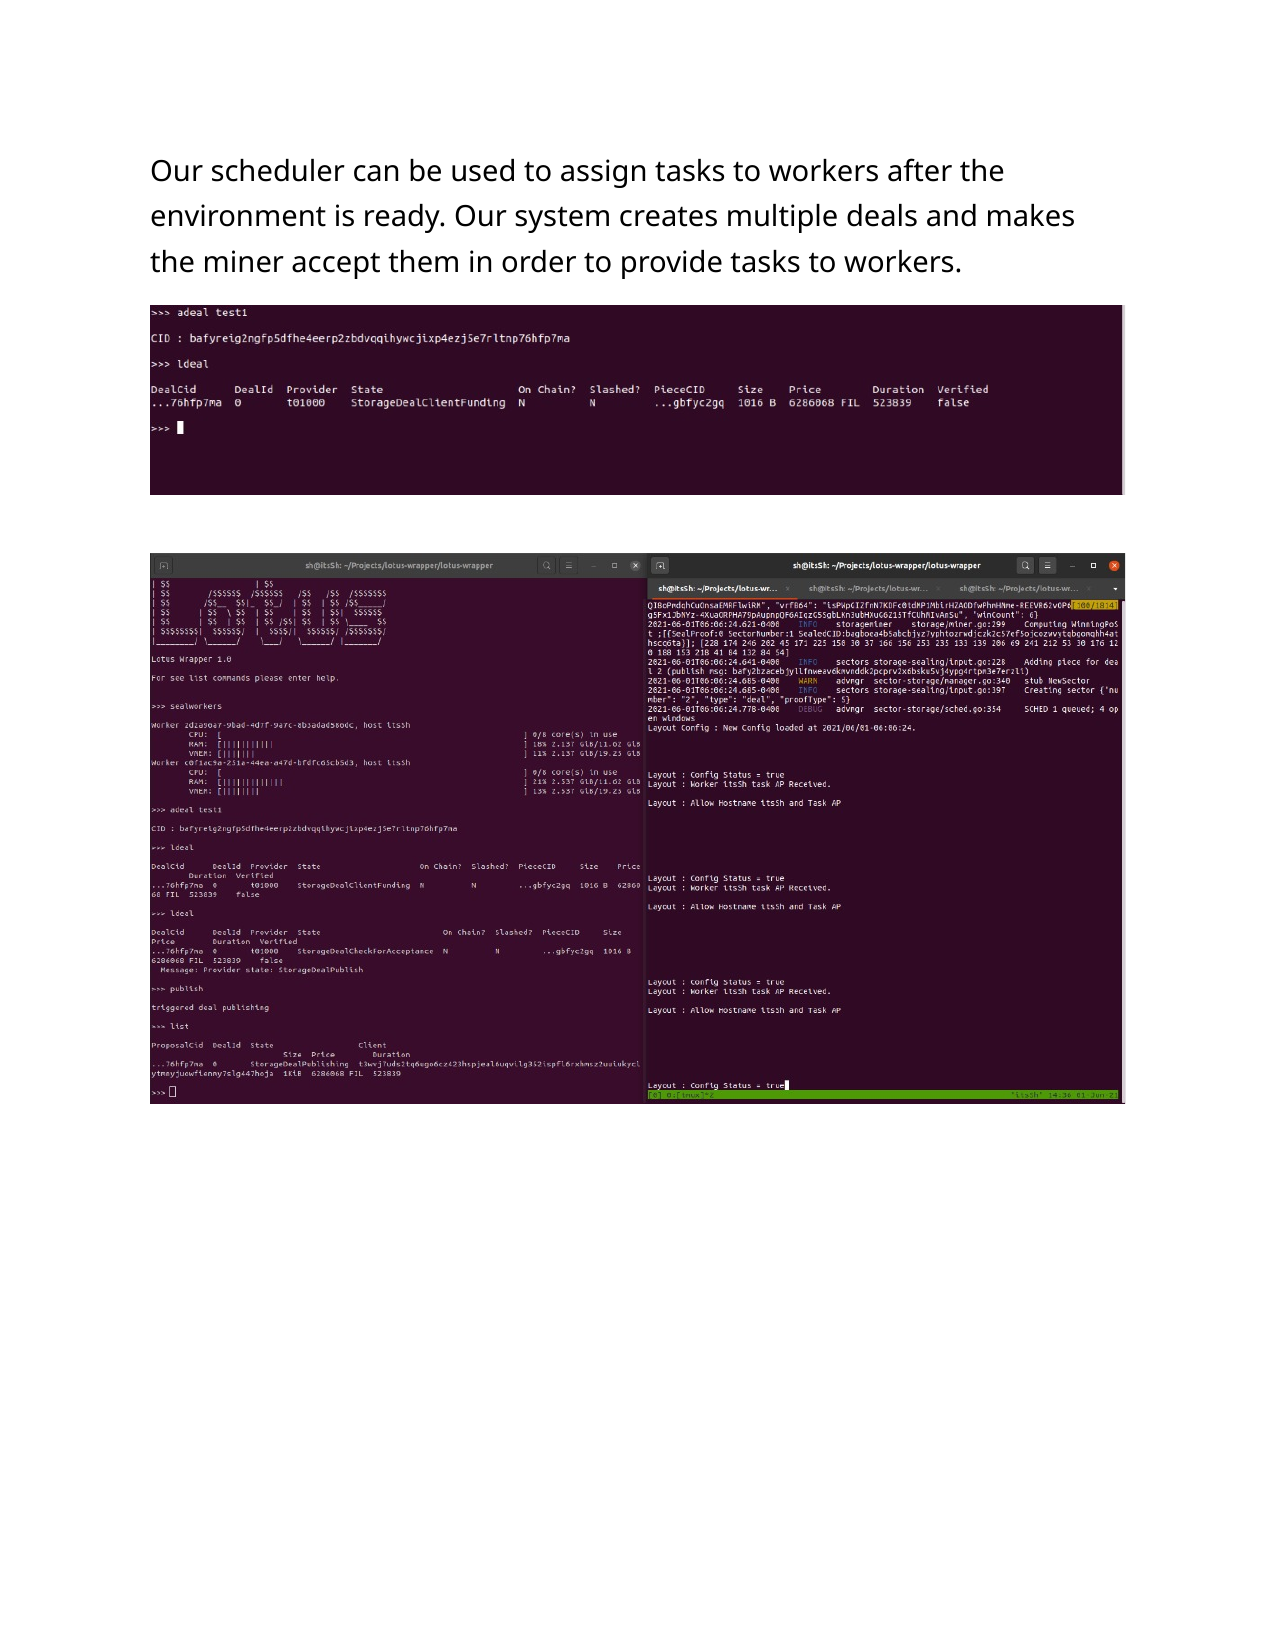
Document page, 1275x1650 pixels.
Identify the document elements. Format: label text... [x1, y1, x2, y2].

text Our scheduler can be used to assign tasks to workers after the environment is ready. Our system creates multiple deals and makes the miner accept them in order to provide tasks to workers. [150, 150, 1125, 281]
picture [150, 305, 1125, 495]
picture [150, 553, 1125, 1104]
